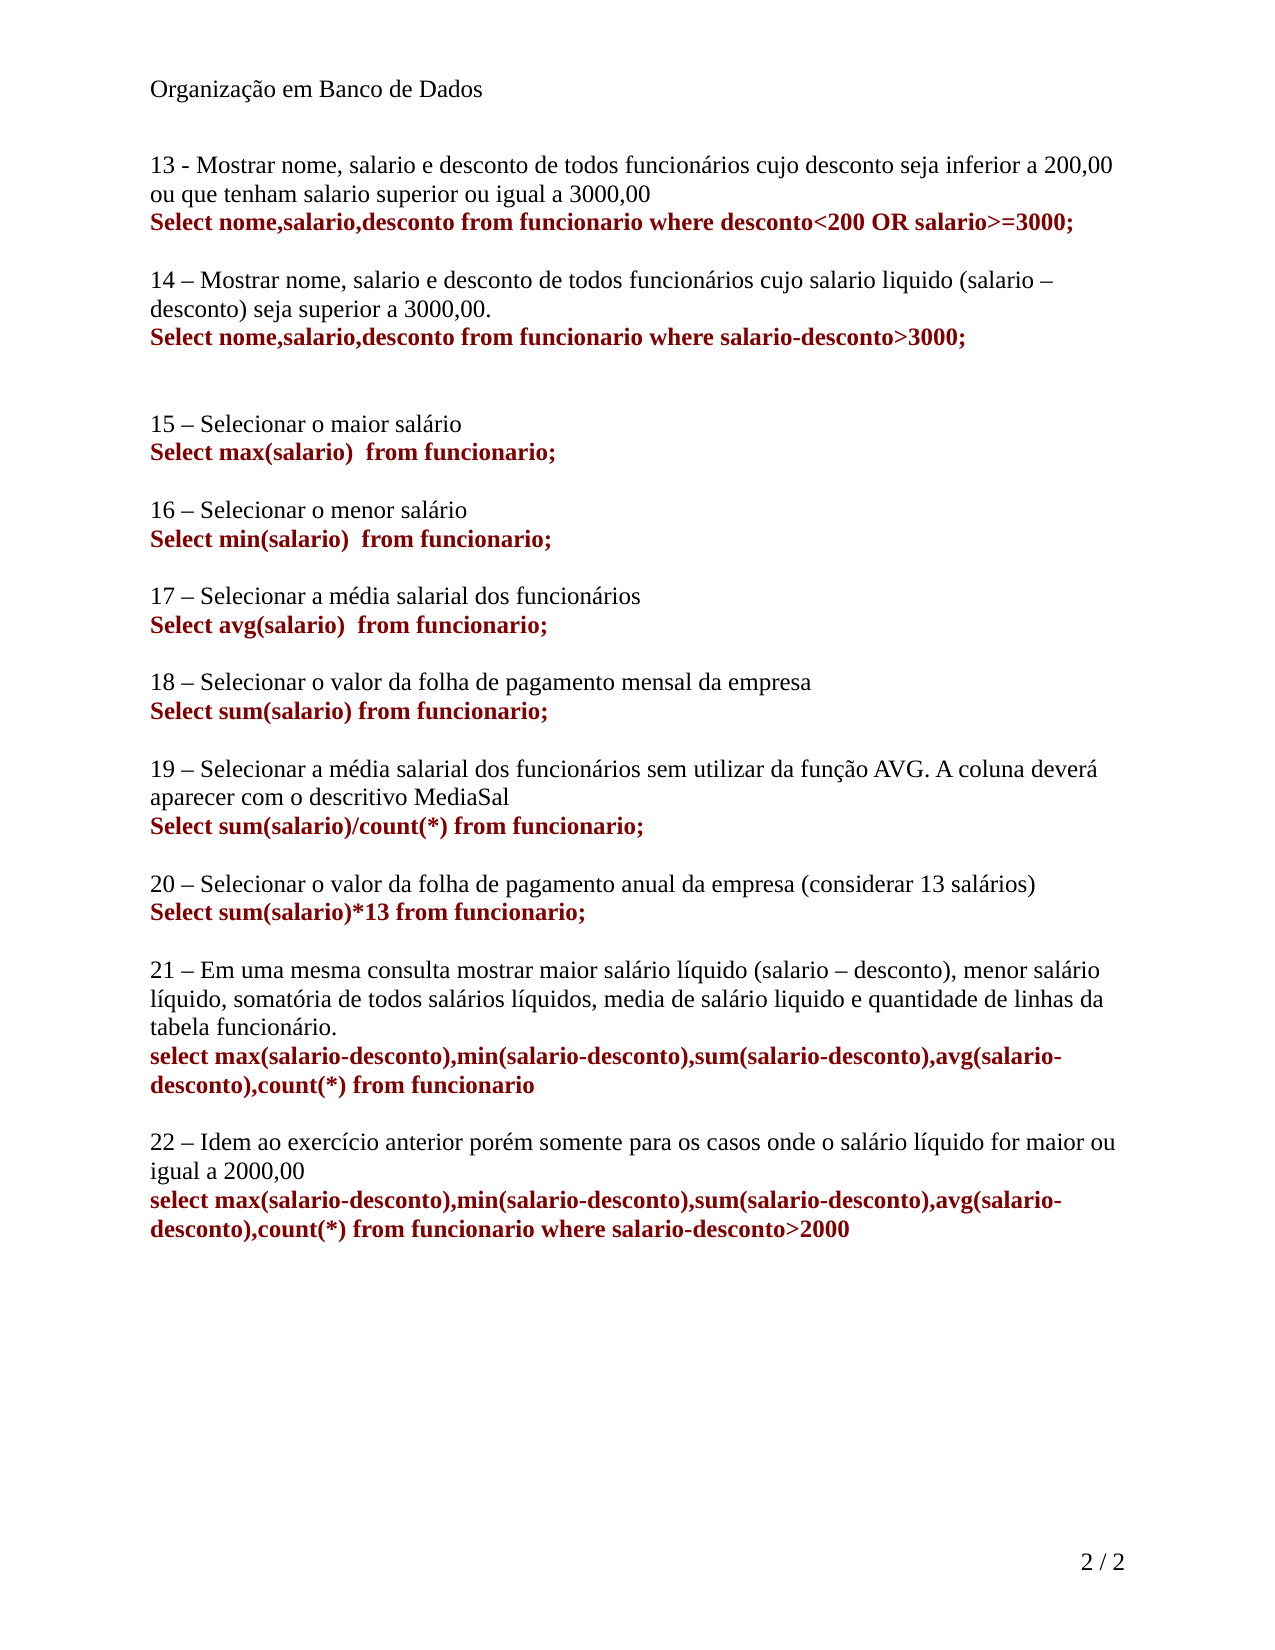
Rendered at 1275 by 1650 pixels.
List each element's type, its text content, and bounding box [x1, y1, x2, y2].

text 17 – Selecionar a média salarial dos funcionários [150, 581, 1125, 610]
text 16 – Selecionar o menor salário [150, 495, 1125, 524]
text Select nome,salario,desconto from funcionario where salario-desconto>3000; [150, 322, 1125, 351]
text Select sum(salario) from funcionario; [150, 696, 1125, 725]
text 20 – Selecionar o valor da folha de pagamento anual da empresa (considerar 13 salários) [150, 869, 1125, 897]
text 14 – Mostrar nome, salario e desconto de todos funcionários cujo salario liquido (salario – desconto) seja superior a 3000,00. [150, 265, 1125, 322]
text Select avg(salario) from funcionario; [150, 610, 1125, 639]
text Select max(salario) from funcionario; [150, 437, 1125, 466]
text Select nome,salario,desconto from funcionario where desconto<200 OR salario>=3000; [150, 207, 1125, 236]
text Select min(salario) from funcionario; [150, 524, 1125, 552]
text select max(salario-desconto),min(salario-desconto),sum(salario-desconto),avg(salario-desconto),count(*) from funcionario where salario-desconto>2000 [150, 1185, 1125, 1242]
text Select sum(salario)/count(*) from funcionario; [150, 811, 1125, 840]
text 13 - Mostrar nome, salario e desconto de todos funcionários cujo desconto seja inferior a 200,00 ou que tenham salario superior ou igual a 3000,00 [150, 150, 1125, 207]
text 21 – Em uma mesma consulta mostrar maior salário líquido (salario – desconto), menor salário líquido, somatória de todos salários líquidos, media de salário liquido e quantidade de linhas da tabela funcionário. [150, 955, 1125, 1041]
text 22 – Idem ao exercício anterior porém somente para os casos onde o salário líquido for maior ou igual a 2000,00 [150, 1127, 1125, 1185]
text select max(salario-desconto),min(salario-desconto),sum(salario-desconto),avg(salario-desconto),count(*) from funcionario [150, 1041, 1125, 1099]
text 15 – Selecionar o maior salário [150, 409, 1125, 437]
text Select sum(salario)*13 from funcionario; [150, 897, 1125, 926]
text 18 – Selecionar o valor da folha de pagamento mensal da empresa [150, 667, 1125, 696]
text 19 – Selecionar a média salarial dos funcionários sem utilizar da função AVG. A coluna deverá aparecer com o descritivo MediaSal [150, 754, 1125, 811]
